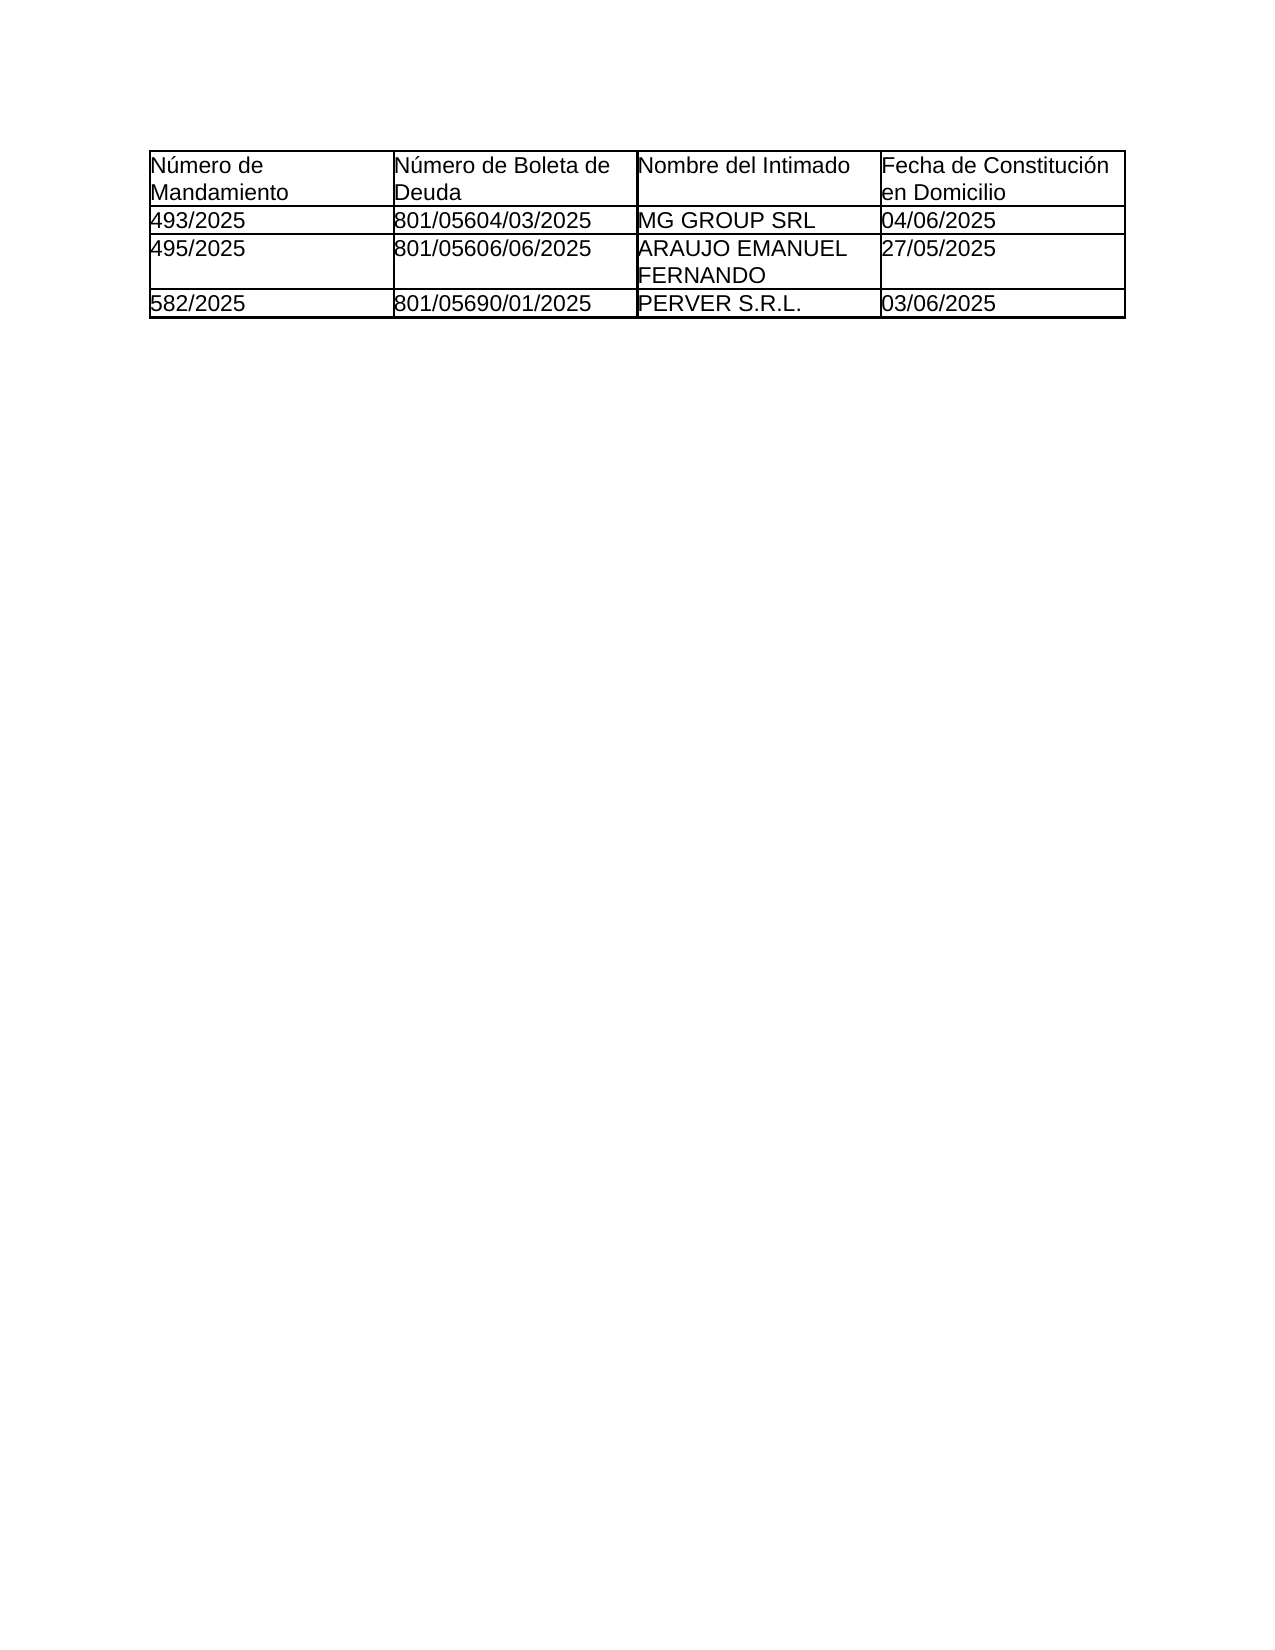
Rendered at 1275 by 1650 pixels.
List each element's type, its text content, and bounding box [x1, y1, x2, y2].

table_cell 04/06/2025 [882, 207, 1124, 233]
table_cell 801/05690/01/2025 [395, 290, 636, 316]
table_cell ARAUJO EMANUEL FERNANDO [639, 235, 880, 288]
table_header Nombre del Intimado [639, 152, 880, 205]
table_cell 03/06/2025 [882, 290, 1124, 316]
table_header Fecha de Constitución en Domicilio [882, 152, 1124, 205]
table_cell 582/2025 [151, 290, 393, 316]
table_cell 801/05604/03/2025 [395, 207, 636, 233]
table_cell MG GROUP SRL [639, 207, 880, 233]
table_cell 493/2025 [151, 207, 393, 233]
table_cell 801/05606/06/2025 [395, 235, 636, 288]
table_cell 27/05/2025 [882, 235, 1124, 288]
table_header Número de Mandamiento [151, 152, 393, 205]
table_header Número de Boleta de Deuda [395, 152, 636, 205]
table_cell 495/2025 [151, 235, 393, 288]
table_cell PERVER S.R.L. [639, 290, 880, 316]
